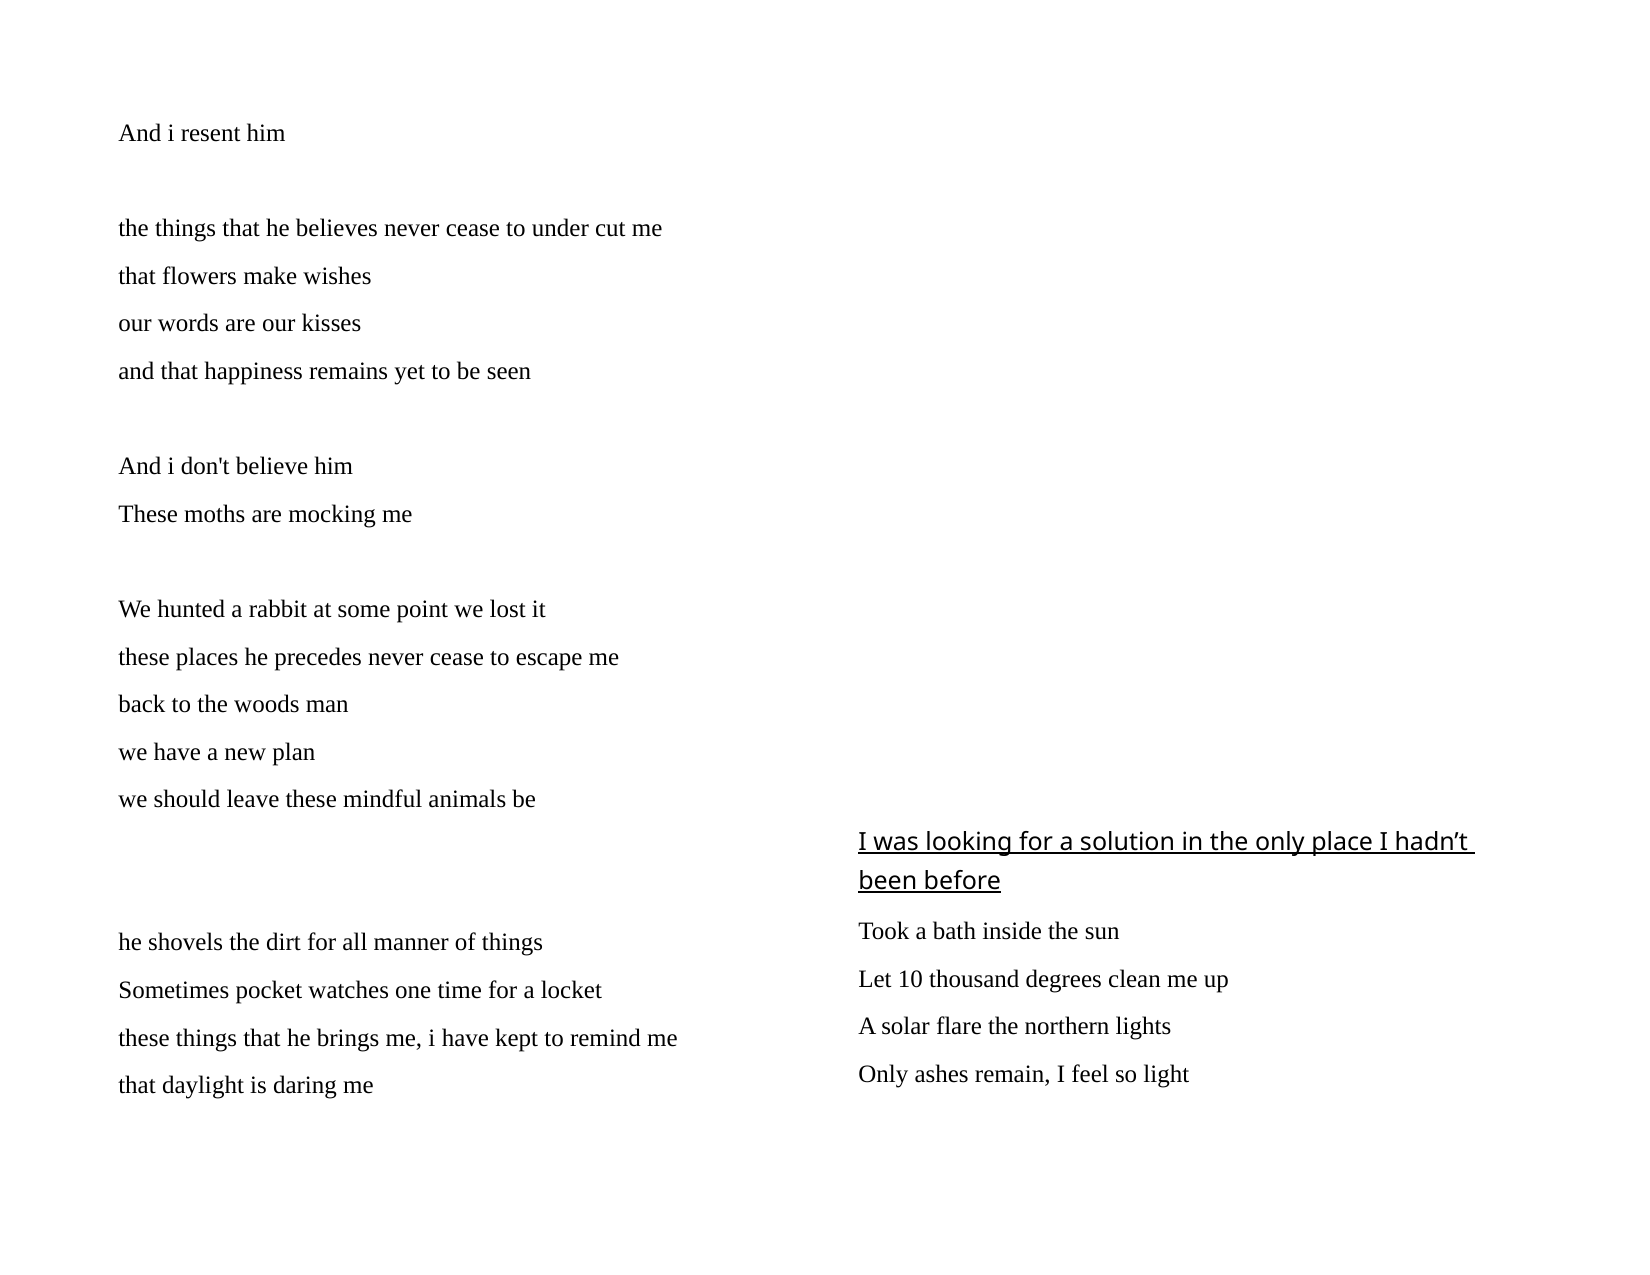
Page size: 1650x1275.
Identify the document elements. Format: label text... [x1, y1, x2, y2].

text A solar flare the northern lights [858, 1011, 1532, 1040]
text that daylight is daring me [118, 1070, 792, 1099]
text back to the woods man [118, 689, 792, 718]
text and that happiness remains yet to be seen [118, 356, 792, 385]
text Only ashes remain, I feel so light [858, 1059, 1532, 1088]
text Sometimes pocket watches one time for a locket [118, 975, 792, 1004]
text these things that he brings me, i have kept to remind me [118, 1023, 792, 1051]
text And i don't believe him [118, 451, 792, 480]
text we have a new plan [118, 737, 792, 766]
text he shovels the dirt for all manner of things [118, 927, 792, 956]
text These moths are mocking me [118, 499, 792, 528]
text Took a bath inside the sun [858, 916, 1532, 945]
text our words are our kisses [118, 308, 792, 337]
text these places he precedes never cease to escape me [118, 642, 792, 671]
text And i resent him [118, 118, 792, 147]
text we should leave these mindful animals be [118, 784, 792, 813]
text Let 10 thousand degrees clean me up [858, 964, 1532, 992]
text that flowers make wishes [118, 261, 792, 290]
text I was looking for a solution in the only place I hadn’t been before [858, 823, 1532, 896]
text We hunted a rabbit at some point we lost it [118, 594, 792, 623]
text the things that he believes never cease to under cut me [118, 213, 792, 242]
